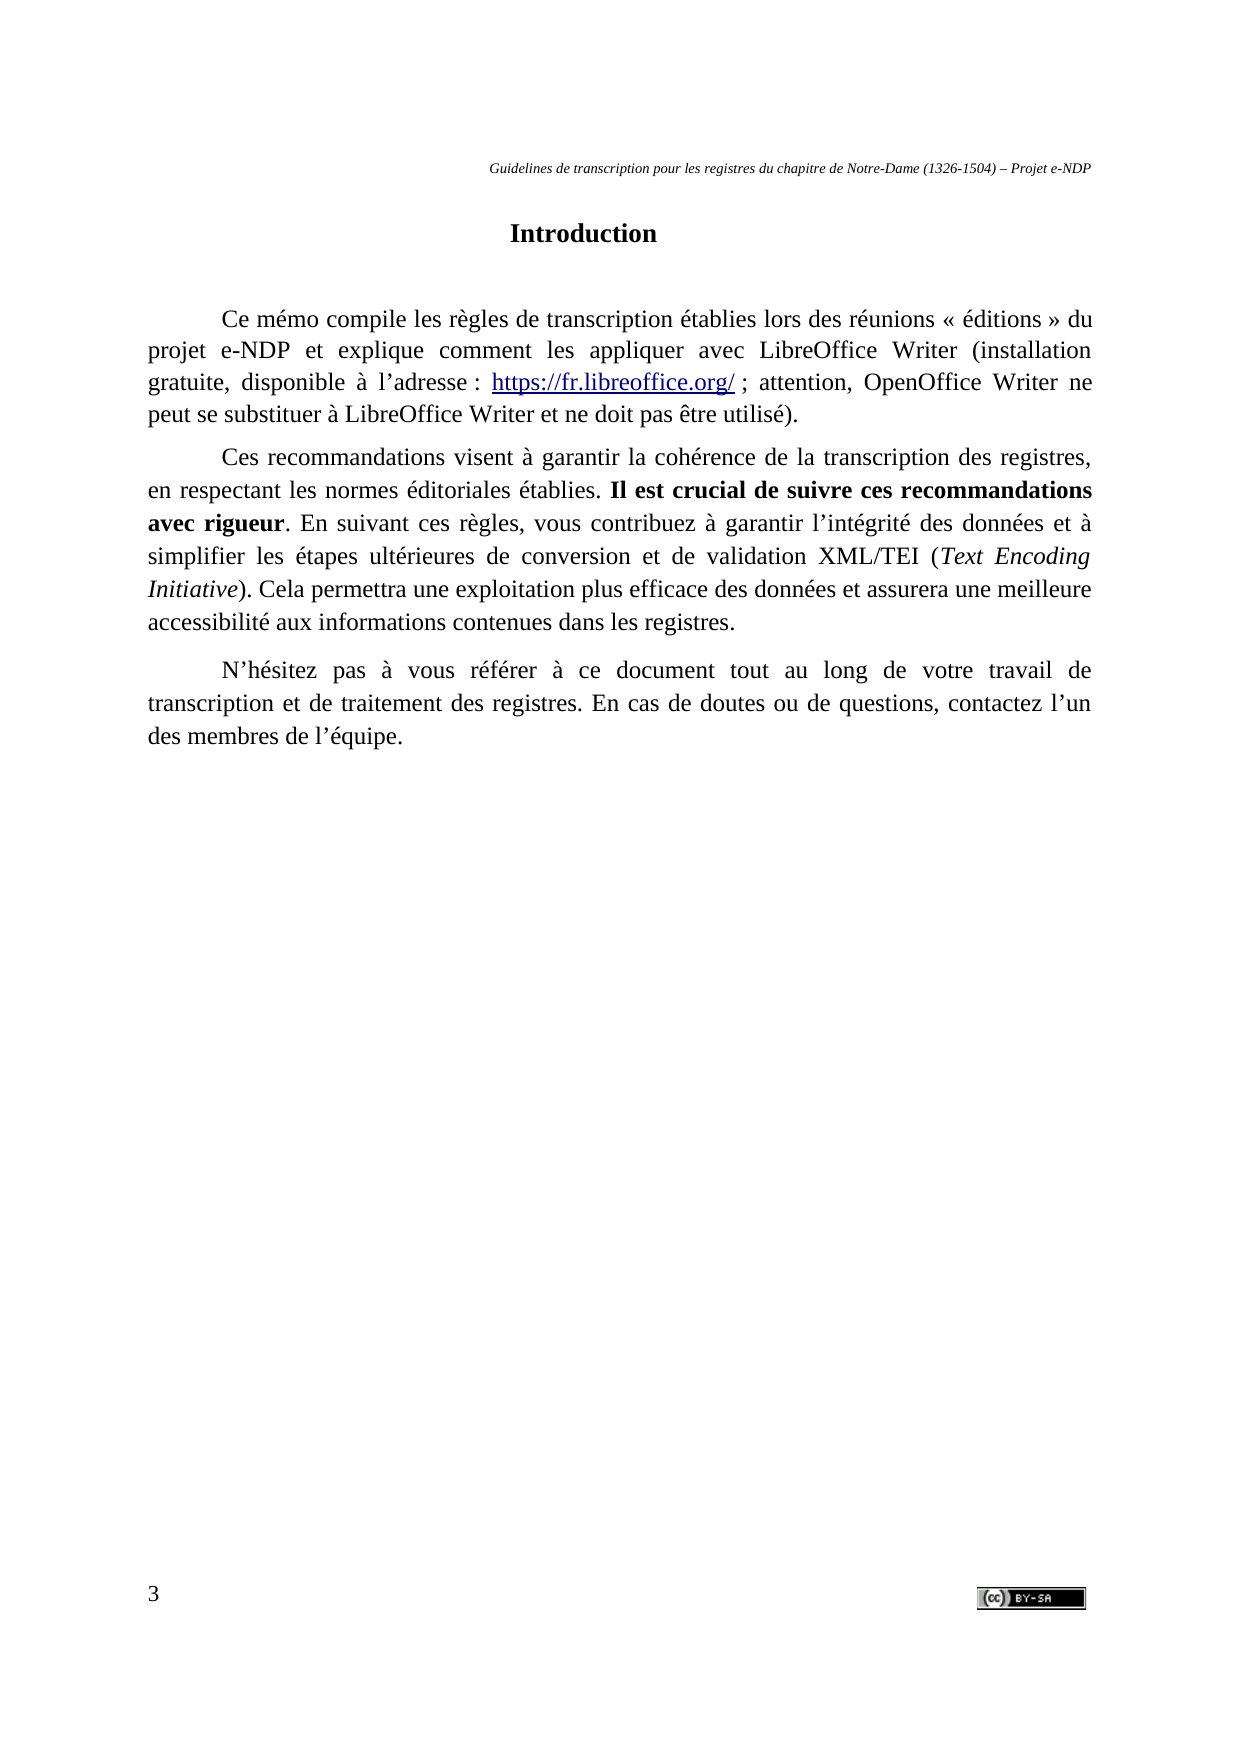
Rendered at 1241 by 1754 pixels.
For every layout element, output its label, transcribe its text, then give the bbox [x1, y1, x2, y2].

text Ce mémo compile les règles de transcription établies lors des réunions « éditions » du projet e-NDP et explique comment les appliquer avec LibreOffice Writer (installation gratuite, disponible à l’adresse : https://fr.libreoffice.org/ ; attention, OpenOffice Writer ne peut se substituer à LibreOffice Writer et ne doit pas être utilisé). [148, 304, 1093, 427]
text Introduction [148, 217, 1093, 248]
text Ces recommandations visent à garantir la cohérence de la transcription des registres, en respectant les normes éditoriales établies. Il est crucial de suivre ces recommandations avec rigueur. En suivant ces règles, vous contribuez à garantir l’intégrité des données et à simplifier les étapes ultérieures de conversion et de validation XML/TEI (Text Encoding Initiative). Cela permettra une exploitation plus efficace des données et assurera une meilleure accessibilité aux informations contenues dans les registres. [148, 442, 1093, 636]
picture [977, 1587, 1087, 1610]
text N’hésitez pas à vous référer à ce document tout au long de votre travail de transcription et de traitement des registres. En cas de doutes ou de questions, contactez l’un des membres de l’équipe. [148, 655, 1093, 749]
